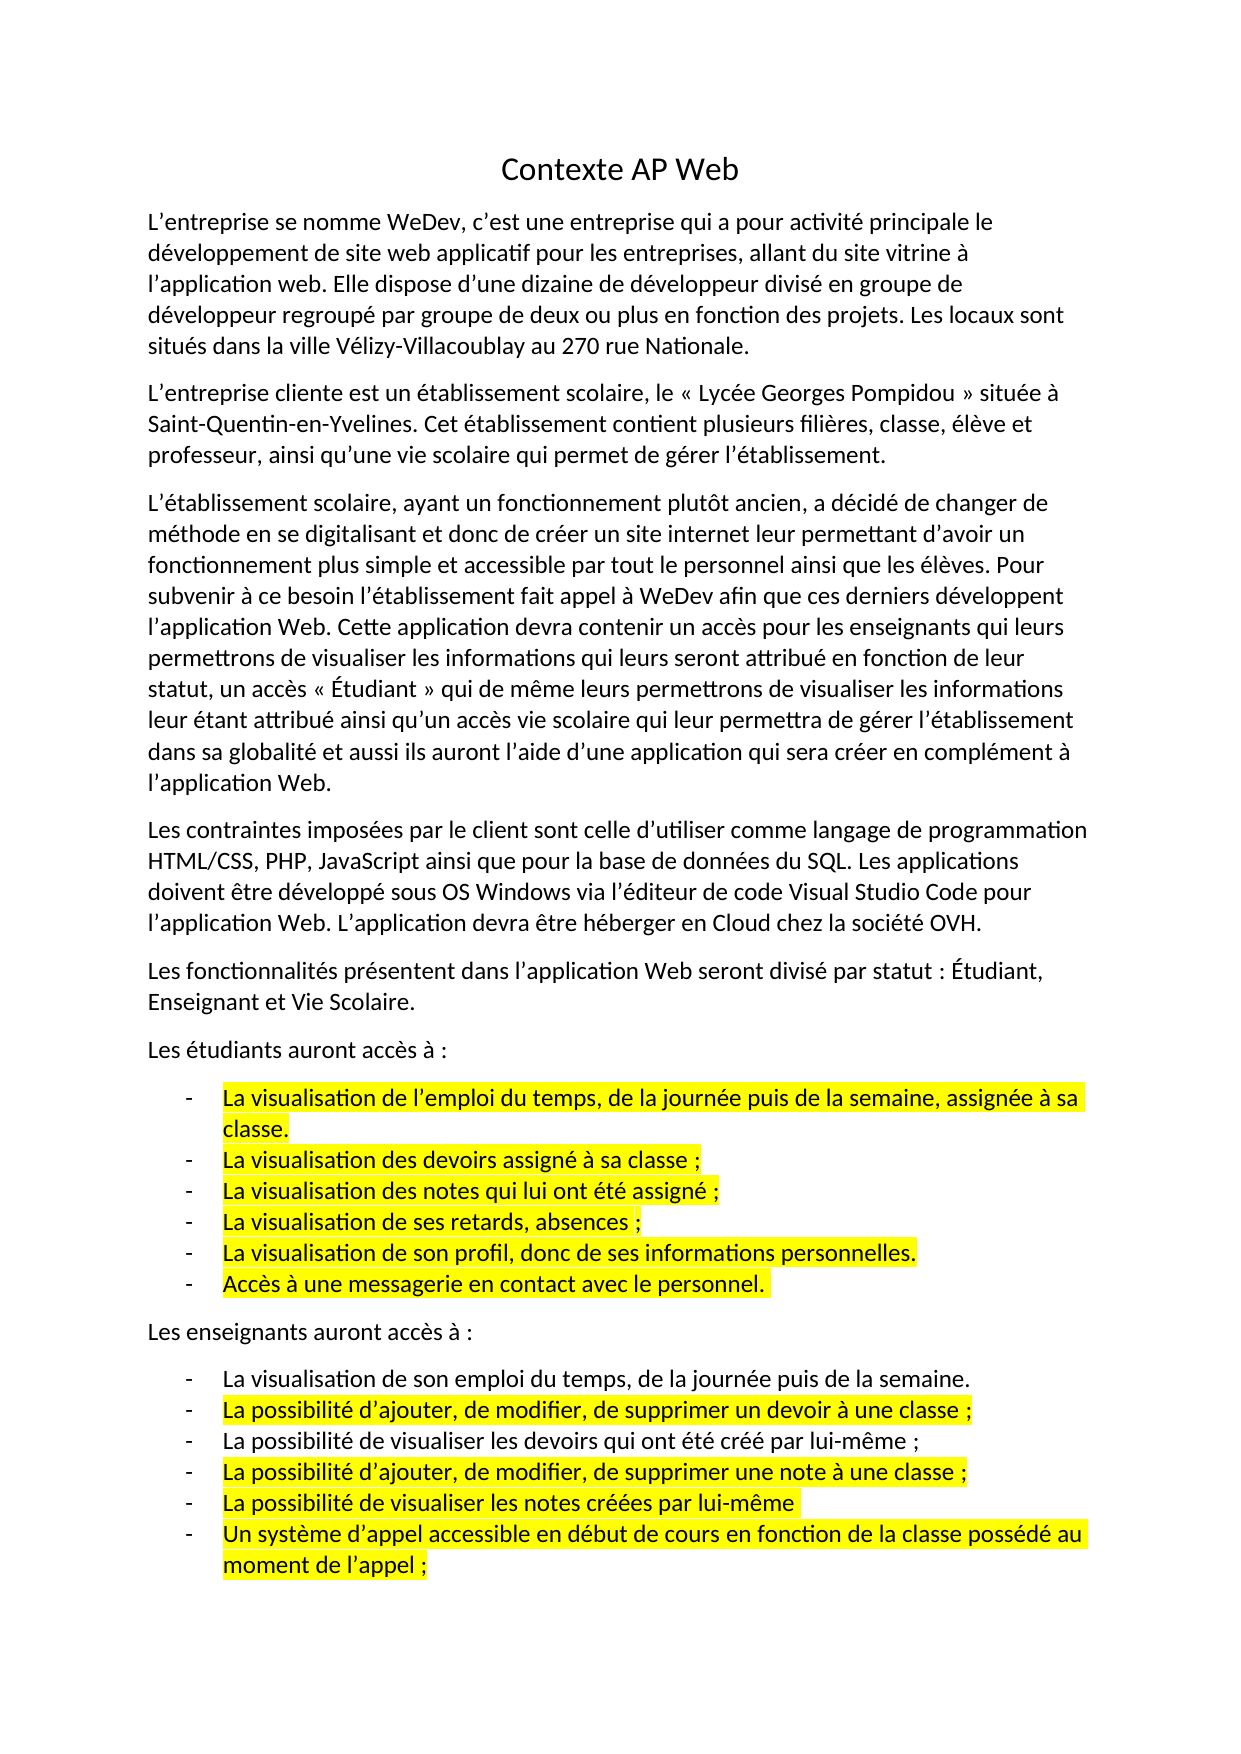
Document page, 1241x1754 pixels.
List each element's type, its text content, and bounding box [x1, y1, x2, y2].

text L’entreprise se nomme WeDev, c’est une entreprise qui a pour activité principale le développement de site web applicatif pour les entreprises, allant du site vitrine à l’application web. Elle dispose d’une dizaine de développeur divisé en groupe de développeur regroupé par groupe de deux ou plus en fonction des projets. Les locaux sont situés dans la ville Vélizy-Villacoublay au 270 rue Nationale. [148, 206, 1093, 360]
list La visualisation de l’emploi du temps, de la journée puis de la semaine, assignée à sa classe. [185, 1082, 1093, 1143]
list La possibilité de visualiser les notes créées par lui-même [185, 1488, 1093, 1518]
text Les fonctionnalités présentent dans l’application Web seront divisé par statut : Étudiant, Enseignant et Vie Scolaire. [148, 955, 1093, 1017]
list La visualisation de son emploi du temps, de la journée puis de la semaine. [185, 1363, 1093, 1394]
list La visualisation des devoirs assigné à sa classe ; [185, 1144, 1093, 1174]
list La possibilité d’ajouter, de modifier, de supprimer une note à une classe ; [185, 1457, 1093, 1487]
text Contexte AP Web [148, 148, 1093, 188]
list La possibilité de visualiser les devoirs qui ont été créé par lui-même ; [185, 1426, 1093, 1456]
list Un système d’appel accessible en début de cours en fonction de la classe possédé au moment de l’appel ; [185, 1519, 1093, 1580]
text Les enseignants auront accès à : [148, 1316, 1093, 1346]
list La visualisation de son profil, donc de ses informations personnelles. [185, 1237, 1093, 1267]
list Accès à une messagerie en contact avec le personnel. [185, 1268, 1093, 1298]
text L’établissement scolaire, ayant un fonctionnement plutôt ancien, a décidé de changer de méthode en se digitalisant et donc de créer un site internet leur permettant d’avoir un fonctionnement plus simple et accessible par tout le personnel ainsi que les élèves. Pour subvenir à ce besoin l’établissement fait appel à WeDev afin que ces derniers développent l’application Web. Cette application devra contenir un accès pour les enseignants qui leurs permettrons de visualiser les informations qui leurs seront attribué en fonction de leur statut, un accès « Étudiant » qui de même leurs permettrons de visualiser les informations leur étant attribué ainsi qu’un accès vie scolaire qui leur permettra de gérer l’établissement dans sa globalité et aussi ils auront l’aide d’une application qui sera créer en complément à l’application Web. [148, 487, 1093, 797]
text L’entreprise cliente est un établissement scolaire, le « Lycée Georges Pompidou » située à Saint-Quentin-en-Yvelines. Cet établissement contient plusieurs filières, classe, élève et professeur, ainsi qu’une vie scolaire qui permet de gérer l’établissement. [148, 378, 1093, 470]
list La visualisation de ses retards, absences ; [185, 1206, 1093, 1236]
list La possibilité d’ajouter, de modifier, de supprimer un devoir à une classe ; [185, 1394, 1093, 1425]
text Les contraintes imposées par le client sont celle d’utiliser comme langage de programmation HTML/CSS, PHP, JavaScript ainsi que pour la base de données du SQL. Les applications doivent être développé sous OS Windows via l’éditeur de code Visual Studio Code pour l’application Web. L’application devra être héberger en Cloud chez la société OVH. [148, 814, 1093, 938]
list La visualisation des notes qui lui ont été assigné ; [185, 1175, 1093, 1205]
text Les étudiants auront accès à : [148, 1034, 1093, 1064]
